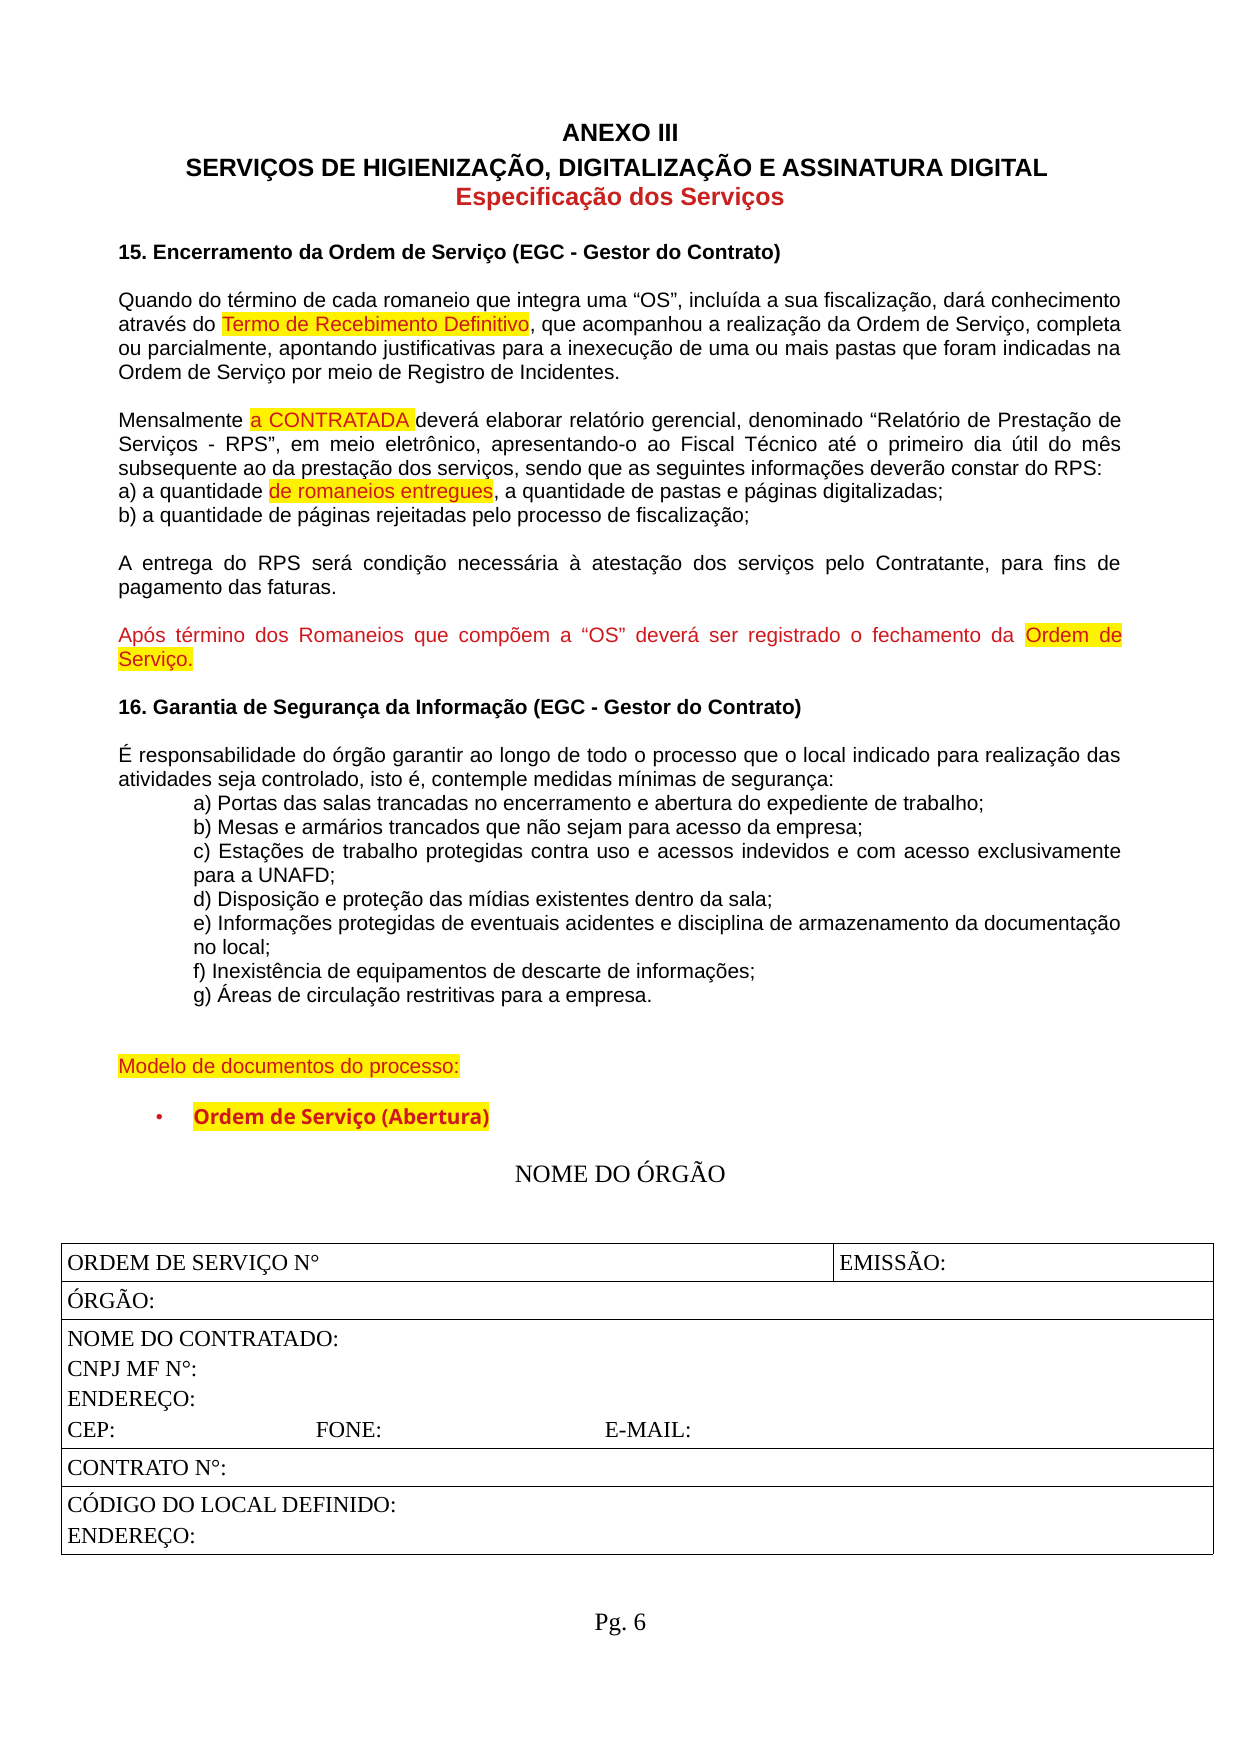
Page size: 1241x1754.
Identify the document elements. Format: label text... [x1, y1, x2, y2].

list Ordem de Serviço (Abertura) [156, 1102, 1122, 1131]
table_header ORDEM DE SERVIÇO N° [62, 1244, 833, 1281]
text g) Áreas de circulação restritivas para a empresa. [193, 982, 1122, 1006]
text 15. Encerramento da Ordem de Serviço (EGC - Gestor do Contrato) [118, 240, 1122, 264]
table_cell ÓRGÃO: [62, 1282, 1213, 1319]
table_cell CONTRATO N°: [62, 1449, 1213, 1486]
text A entrega do RPS será condição necessária à atestação dos serviços pelo Contratante, para fins de pagamento das faturas. [118, 551, 1122, 599]
text Modelo de documentos do processo: [118, 1054, 1122, 1078]
text Quando do término de cada romaneio que integra uma “OS”, incluída a sua fiscalização, dará conhecimento através do Termo de Recebimento Definitivo, que acompanhou a realização da Ordem de Serviço, completa ou parcialmente, apontando justificativas para a inexecução de uma ou mais pastas que foram indicadas na Ordem de Serviço por meio de Registro de Incidentes. [118, 288, 1122, 383]
text c) Estações de trabalho protegidas contra uso e acessos indevidos e com acesso exclusivamente para a UNAFD; [193, 839, 1122, 887]
text f) Inexistência de equipamentos de descarte de informações; [193, 958, 1122, 982]
text a) Portas das salas trancadas no encerramento e abertura do expediente de trabalho; [193, 791, 1122, 815]
table_header EMISSÃO: [834, 1244, 1213, 1281]
text NOME DO ÓRGÃO [118, 1159, 1122, 1188]
text b) Mesas e armários trancados que não sejam para acesso da empresa; [193, 815, 1122, 839]
text b) a quantidade de páginas rejeitadas pelo processo de fiscalização; [118, 503, 1122, 527]
table_cell CÓDIGO DO LOCAL DEFINIDO: ENDEREÇO: [62, 1487, 1213, 1554]
text É responsabilidade do órgão garantir ao longo de todo o processo que o local indicado para realização das atividades seja controlado, isto é, contemple medidas mínimas de segurança: [118, 743, 1122, 791]
text Após término dos Romaneios que compõem a “OS” deverá ser registrado o fechamento da Ordem de Serviço. [118, 623, 1122, 671]
text d) Disposição e proteção das mídias existentes dentro da sala; [193, 887, 1122, 911]
text 16. Garantia de Segurança da Informação (EGC - Gestor do Contrato) [118, 695, 1122, 719]
text e) Informações protegidas de eventuais acidentes e disciplina de armazenamento da documentação no local; [193, 911, 1122, 958]
text a) a quantidade de romaneios entregues, a quantidade de pastas e páginas digitalizadas; [118, 479, 1122, 503]
text Mensalmente a CONTRATADA deverá elaborar relatório gerencial, denominado “Relatório de Prestação de Serviços - RPS”, em meio eletrônico, apresentando-o ao Fiscal Técnico até o primeiro dia útil do mês subsequente ao da prestação dos serviços, sendo que as seguintes informações deverão constar do RPS: [118, 407, 1122, 479]
table_cell NOME DO CONTRATADO: CNPJ MF N°: ENDEREÇO: CEP: FONE: E-MAIL: [62, 1320, 1213, 1448]
